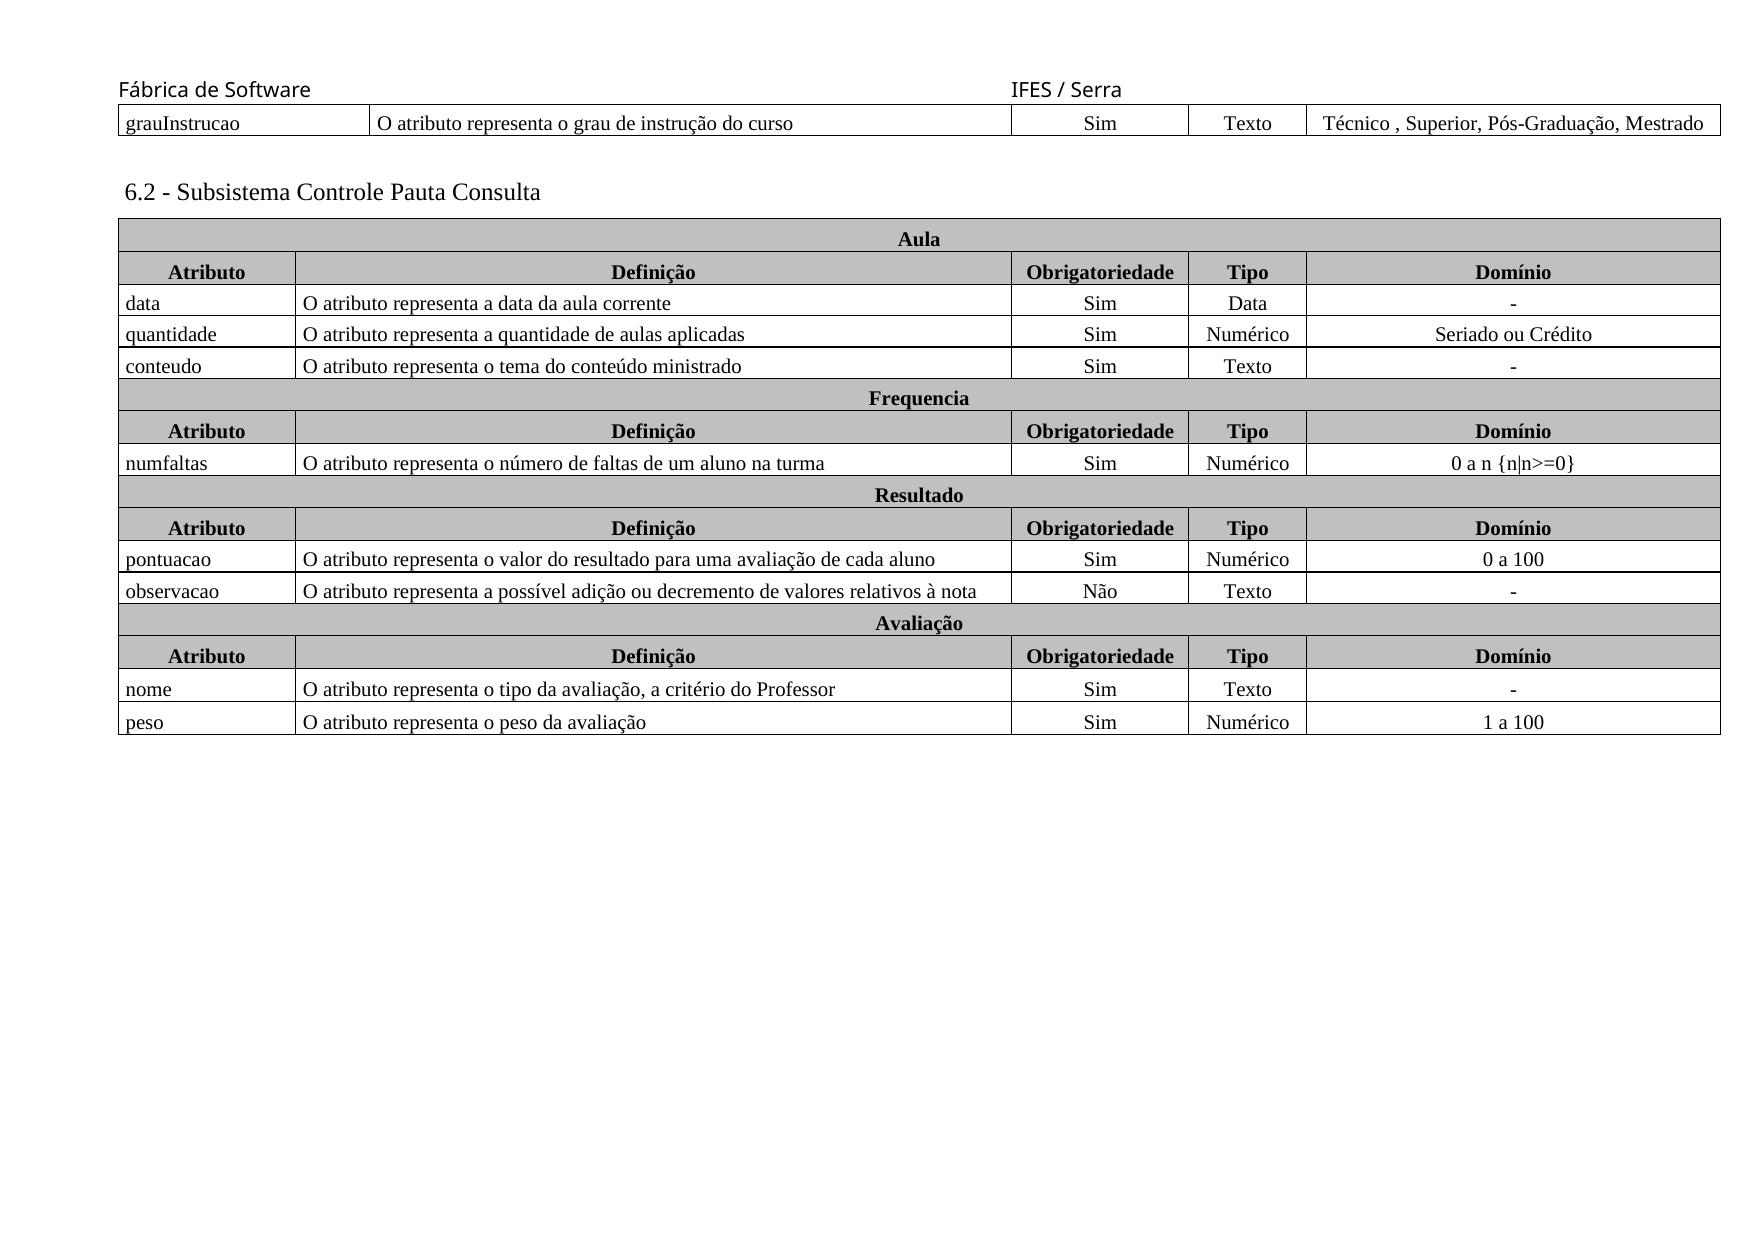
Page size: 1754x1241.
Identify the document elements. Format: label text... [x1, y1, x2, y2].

table_cell Atributo [119, 252, 295, 284]
table_cell Sim [1012, 285, 1188, 315]
table_cell grauInstrucao [119, 105, 369, 135]
table_cell Definição [296, 636, 1011, 668]
table_cell Tipo [1189, 252, 1306, 284]
table_cell Não [1012, 573, 1188, 603]
table_cell O atributo representa o tipo da avaliação, a critério do Professor [296, 669, 1011, 701]
table_cell Obrigatoriedade [1012, 252, 1188, 284]
table_cell Data [1189, 285, 1306, 315]
text 6.2 - Subsistema Controle Pauta Consulta [118, 177, 1636, 206]
table_cell Domínio [1307, 411, 1720, 443]
table_cell Numérico [1189, 316, 1306, 346]
table_cell O atributo representa o valor do resultado para uma avaliação de cada aluno [296, 541, 1011, 571]
table_cell Tipo [1189, 508, 1306, 540]
table_cell conteudo [119, 348, 295, 378]
table_cell Texto [1189, 348, 1306, 378]
table_cell Definição [296, 411, 1011, 443]
table_cell Avaliação [119, 604, 1720, 635]
table_cell Definição [296, 508, 1011, 540]
table_cell 0 a 100 [1307, 541, 1720, 571]
table_cell - [1307, 348, 1720, 378]
table_cell Numérico [1189, 702, 1306, 734]
table_cell peso [119, 702, 295, 734]
table_cell Sim [1012, 348, 1188, 378]
table_cell Sim [1012, 702, 1188, 734]
table_cell 1 a 100 [1307, 702, 1720, 734]
table_cell Sim [1012, 105, 1188, 135]
table_cell - [1307, 669, 1720, 701]
table_cell Frequencia [119, 379, 1720, 410]
table_header Aula [119, 219, 1720, 251]
table_cell - [1307, 285, 1720, 315]
table_cell Sim [1012, 444, 1188, 474]
table_cell Texto [1189, 105, 1306, 135]
table_cell Domínio [1307, 508, 1720, 540]
table_cell O atributo representa a possível adição ou decremento de valores relativos à nota [296, 573, 1011, 603]
table_cell observacao [119, 573, 295, 603]
table_cell Sim [1012, 669, 1188, 701]
table_cell Obrigatoriedade [1012, 411, 1188, 443]
table_cell Tipo [1189, 411, 1306, 443]
table_cell Domínio [1307, 636, 1720, 668]
table_cell O atributo representa o grau de instrução do curso [370, 105, 1011, 135]
table_cell Definição [296, 252, 1011, 284]
table_cell pontuacao [119, 541, 295, 571]
table_cell Sim [1012, 541, 1188, 571]
table_cell 0 a n {n|n>=0} [1307, 444, 1720, 474]
table_cell Atributo [119, 508, 295, 540]
table_cell Texto [1189, 669, 1306, 701]
table_cell numfaltas [119, 444, 295, 474]
table_cell data [119, 285, 295, 315]
table_cell nome [119, 669, 295, 701]
table_cell Resultado [119, 476, 1720, 507]
table_cell Atributo [119, 636, 295, 668]
table_cell Atributo [119, 411, 295, 443]
table_cell Tipo [1189, 636, 1306, 668]
table_cell Sim [1012, 316, 1188, 346]
table_cell O atributo representa o tema do conteúdo ministrado [296, 348, 1011, 378]
table_cell quantidade [119, 316, 295, 346]
table_cell Texto [1189, 573, 1306, 603]
table_cell O atributo representa a quantidade de aulas aplicadas [296, 316, 1011, 346]
table_cell - [1307, 573, 1720, 603]
table_cell O atributo representa o peso da avaliação [296, 702, 1011, 734]
table_cell Obrigatoriedade [1012, 508, 1188, 540]
table_cell Seriado ou Crédito [1307, 316, 1720, 346]
table_cell O atributo representa a data da aula corrente [296, 285, 1011, 315]
table_cell Domínio [1307, 252, 1720, 284]
table_cell Numérico [1189, 444, 1306, 474]
table_cell Técnico , Superior, Pós-Graduação, Mestrado [1307, 105, 1720, 135]
table_cell Numérico [1189, 541, 1306, 571]
table_cell Obrigatoriedade [1012, 636, 1188, 668]
table_cell O atributo representa o número de faltas de um aluno na turma [296, 444, 1011, 474]
